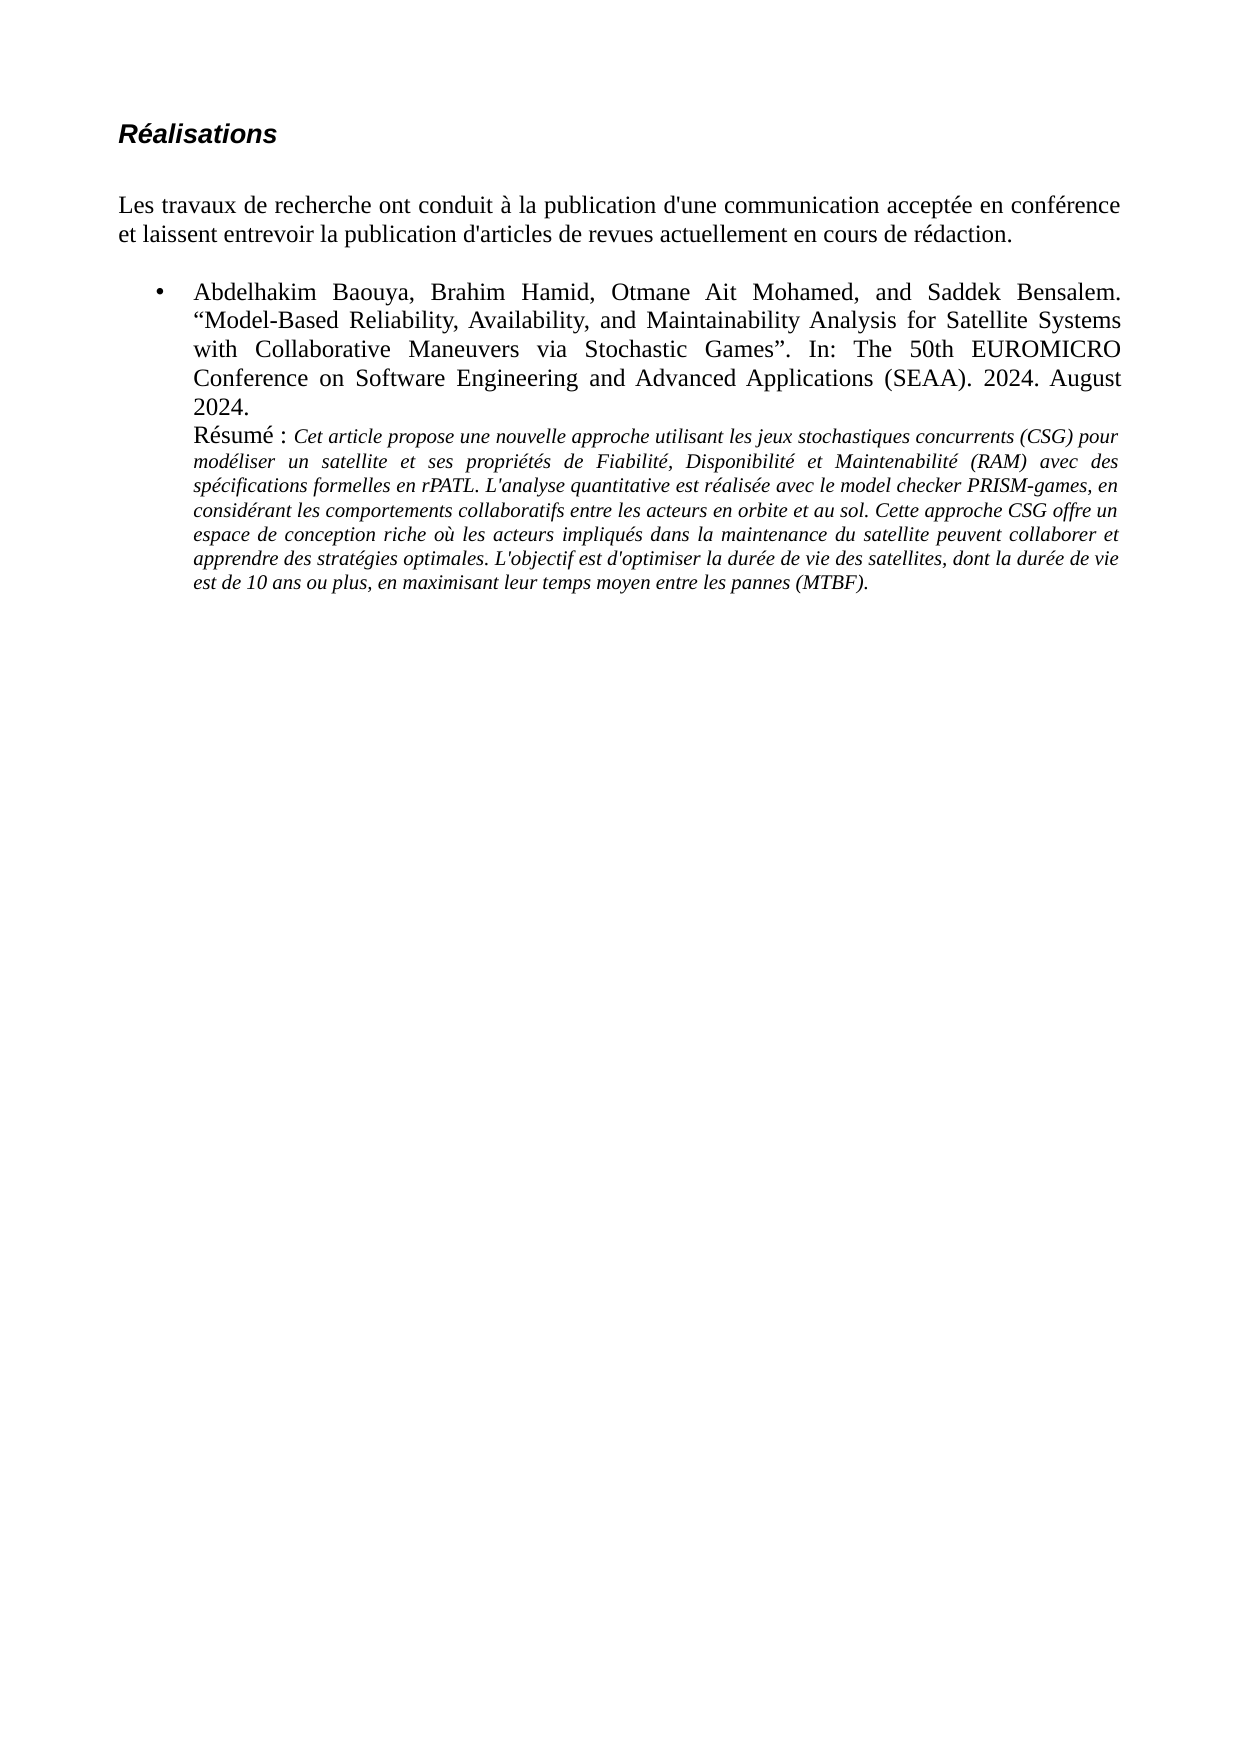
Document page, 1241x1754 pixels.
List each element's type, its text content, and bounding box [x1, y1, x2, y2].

subtitle Réalisations [118, 118, 1122, 149]
list Abdelhakim Baouya, Brahim Hamid, Otmane Ait Mohamed, and Saddek Bensalem. “Model-Based Reliability, Availability, and Maintainability Analysis for Satellite Systems with Collaborative Maneuvers via Stochastic Games”. In: The 50th EUROMICRO Conference on Software Engineering and Advanced Applications (SEAA). 2024. August 2024. [156, 277, 1122, 421]
list Résumé : Cet article propose une nouvelle approche utilisant les jeux stochastiques concurrents (CSG) pour modéliser un satellite et ses propriétés de Fiabilité, Disponibilité et Maintenabilité (RAM) avec des spécifications formelles en rPATL. L'analyse quantitative est réalisée avec le model checker PRISM-games, en considérant les comportements collaboratifs entre les acteurs en orbite et au sol. Cette approche CSG offre un espace de conception riche où les acteurs impliqués dans la maintenance du satellite peuvent collaborer et apprendre des stratégies optimales. L'objectif est d'optimiser la durée de vie des satellites, dont la durée de vie est de 10 ans ou plus, en maximisant leur temps moyen entre les pannes (MTBF). [156, 421, 1122, 594]
text Les travaux de recherche ont conduit à la publication d'une communication acceptée en conférence et laissent entrevoir la publication d'articles de revues actuellement en cours de rédaction. [118, 191, 1122, 248]
